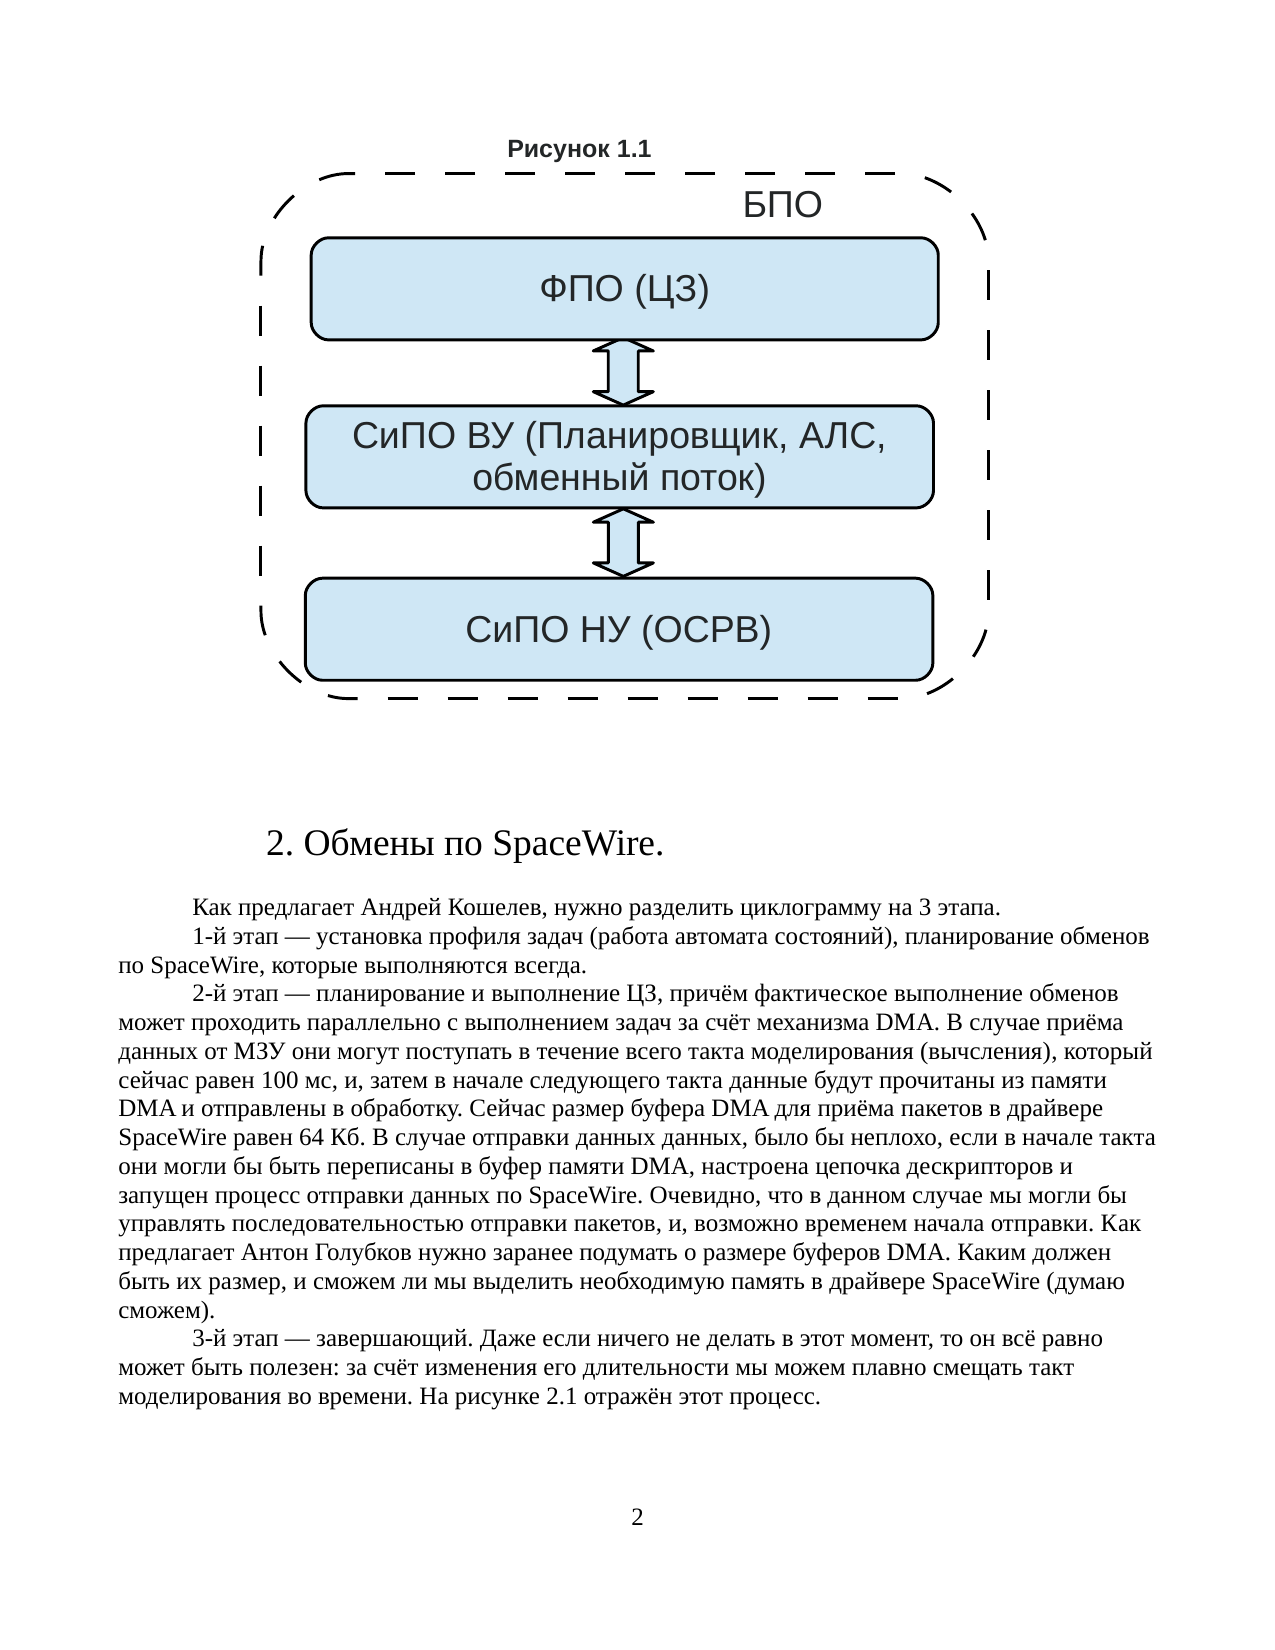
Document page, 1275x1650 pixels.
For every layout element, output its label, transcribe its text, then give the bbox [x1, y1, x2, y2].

text 3-й этап — завершающий. Даже если ничего не делать в этот момент, то он всё равно может быть полезен: за счёт изменения его длительности мы можем плавно смещать такт моделирования во времени. На рисунке 2.1 отражён этот процесс. [118, 1323, 1157, 1410]
text 1-й этап — установка профиля задач (работа автомата состояний), планирование обменов по SpaceWire, которые выполняются всегда. [118, 921, 1157, 978]
text Как предлагает Андрей Кошелев, нужно разделить циклограмму на 3 этапа. [118, 892, 1157, 921]
text 2. Обмены по SpaceWire. [118, 820, 1157, 863]
text 2-й этап — планирование и выполнение ЦЗ, причём фактическое выполнение обменов может проходить параллельно с выполнением задач за счёт механизма DMA. В случае приёма данных от МЗУ они могут поступать в течение всего такта моделирования (вычсления), который сейчас равен 100 мс, и, затем в начале следующего такта данные будут прочитаны из памяти DMA и отправлены в обработку. Сейчас размер буфера DMA для приёма пакетов в драйвере SpaceWire равен 64 Кб. В случае отправки данных данных, было бы неплохо, если в начале такта они могли бы быть переписаны в буфер памяти DMA, настроена цепочка дескрипторов и запущен процесс отправки данных по SpaceWire. Очевидно, что в данном случае мы могли бы управлять последовательностью отправки пакетов, и, возможно временем начала отправки. Как предлагает Антон Голубков нужно заранее подумать о размере буферов DMA. Каким должен быть их размер, и cможем ли мы выделить необходимую память в драйвере SpaceWire (думаю cможем). [118, 978, 1157, 1323]
